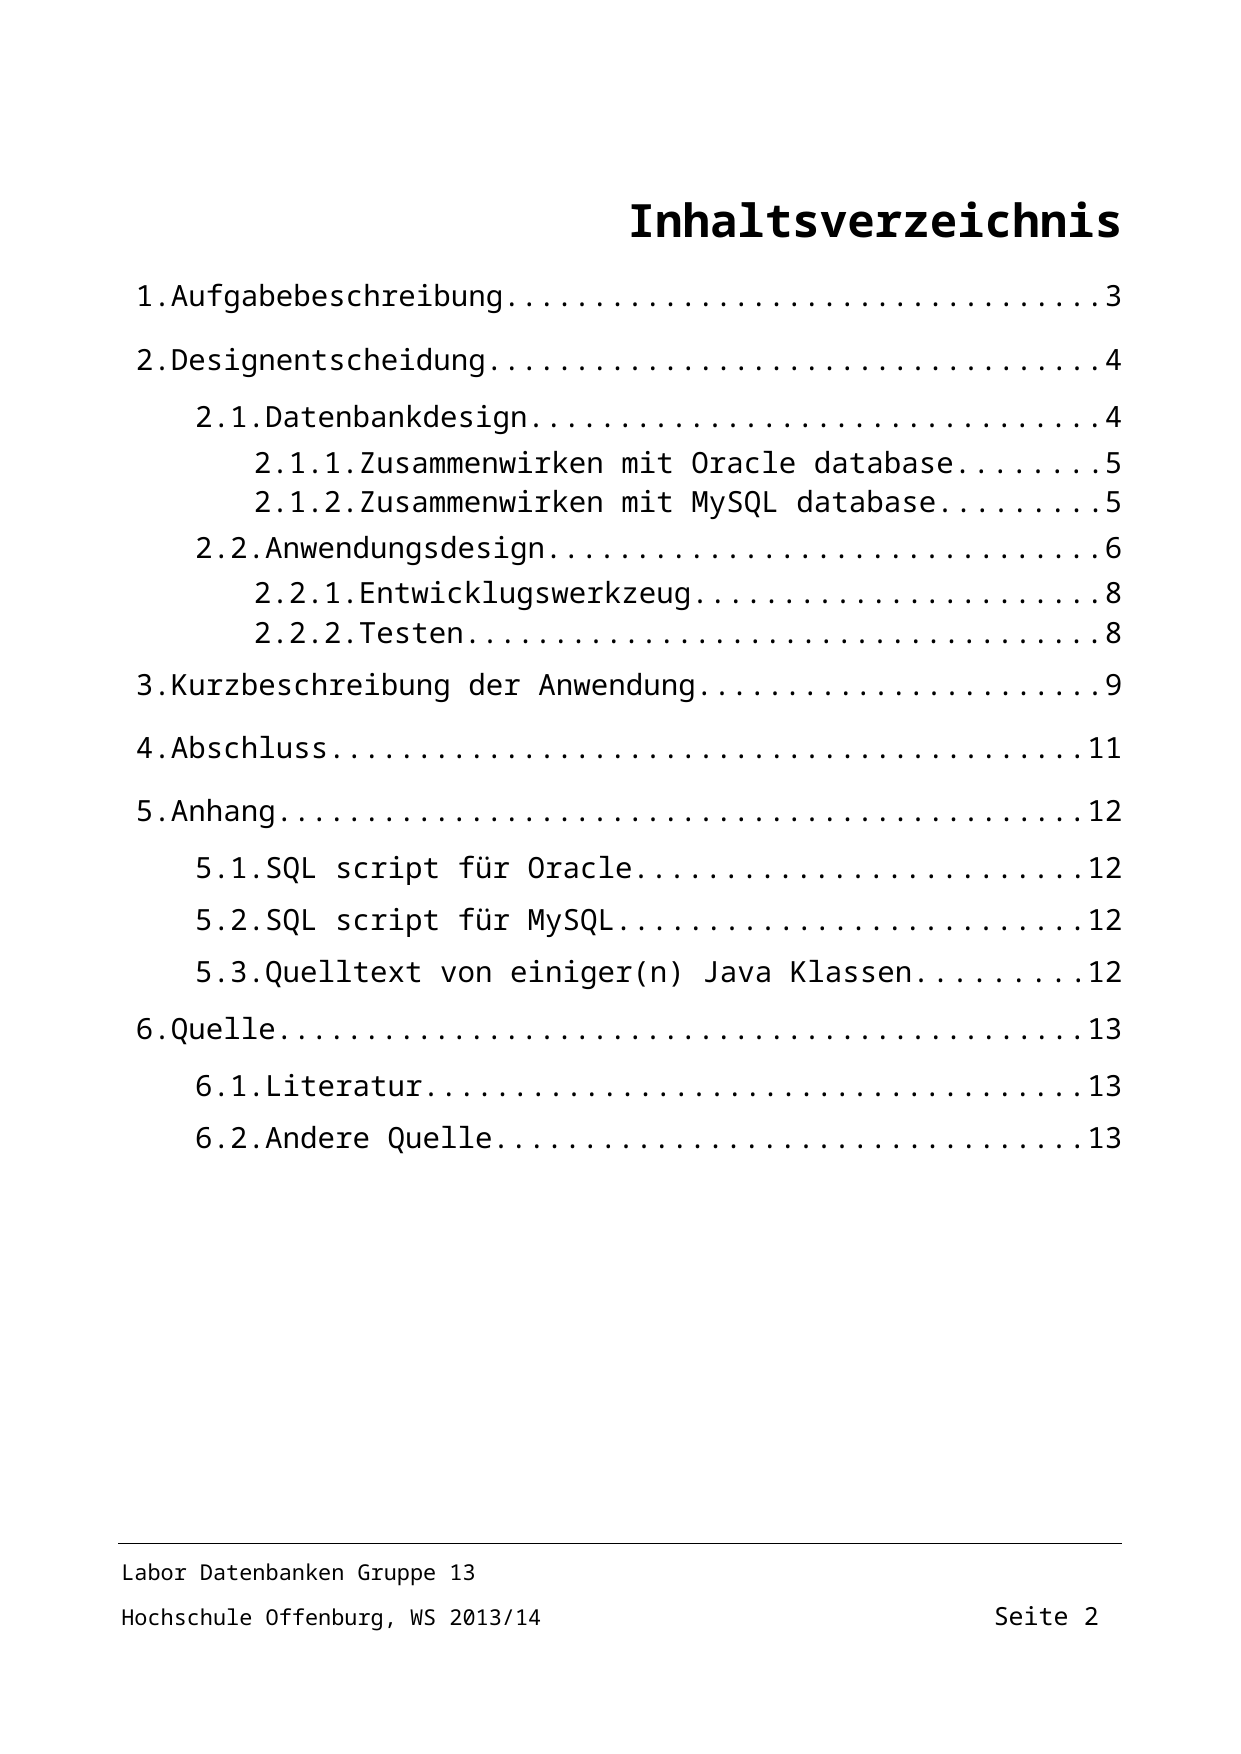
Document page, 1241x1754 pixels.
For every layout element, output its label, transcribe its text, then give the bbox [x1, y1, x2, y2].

text 5.3.Quelltext von einiger(n) Java Klassen 12 [177, 951, 1122, 991]
text 2.2.2.Testen 8 [236, 612, 1122, 652]
text 2.1.1.Zusammenwirken mit Oracle database 5 [236, 442, 1122, 482]
text 2.1.Datenbankdesign 4 [177, 396, 1122, 436]
text 4.Abschluss 11 [118, 727, 1122, 767]
text 2.1.2.Zusammenwirken mit MySQL database 5 [236, 482, 1122, 521]
text 1.Aufgabebeschreibung 3 [118, 276, 1122, 315]
text 6.2.Andere Quelle 13 [177, 1117, 1122, 1157]
text 3.Kurzbeschreibung der Anwendung 9 [118, 664, 1122, 704]
text 2.2.Anwendungsdesign 6 [177, 527, 1122, 567]
text 6.Quelle 13 [118, 1008, 1122, 1048]
text 5.Anhang 12 [118, 790, 1122, 830]
text 2.Designentscheidung 4 [118, 339, 1122, 378]
text 5.1.SQL script für Oracle 12 [177, 848, 1122, 887]
text 6.1.Literatur 13 [177, 1066, 1122, 1105]
text 2.2.1.Entwicklugswerkzeug 8 [236, 573, 1122, 612]
text 5.2.SQL script für MySQL 12 [177, 899, 1122, 939]
subtitle Inhaltsverzeichnis [118, 189, 1122, 251]
